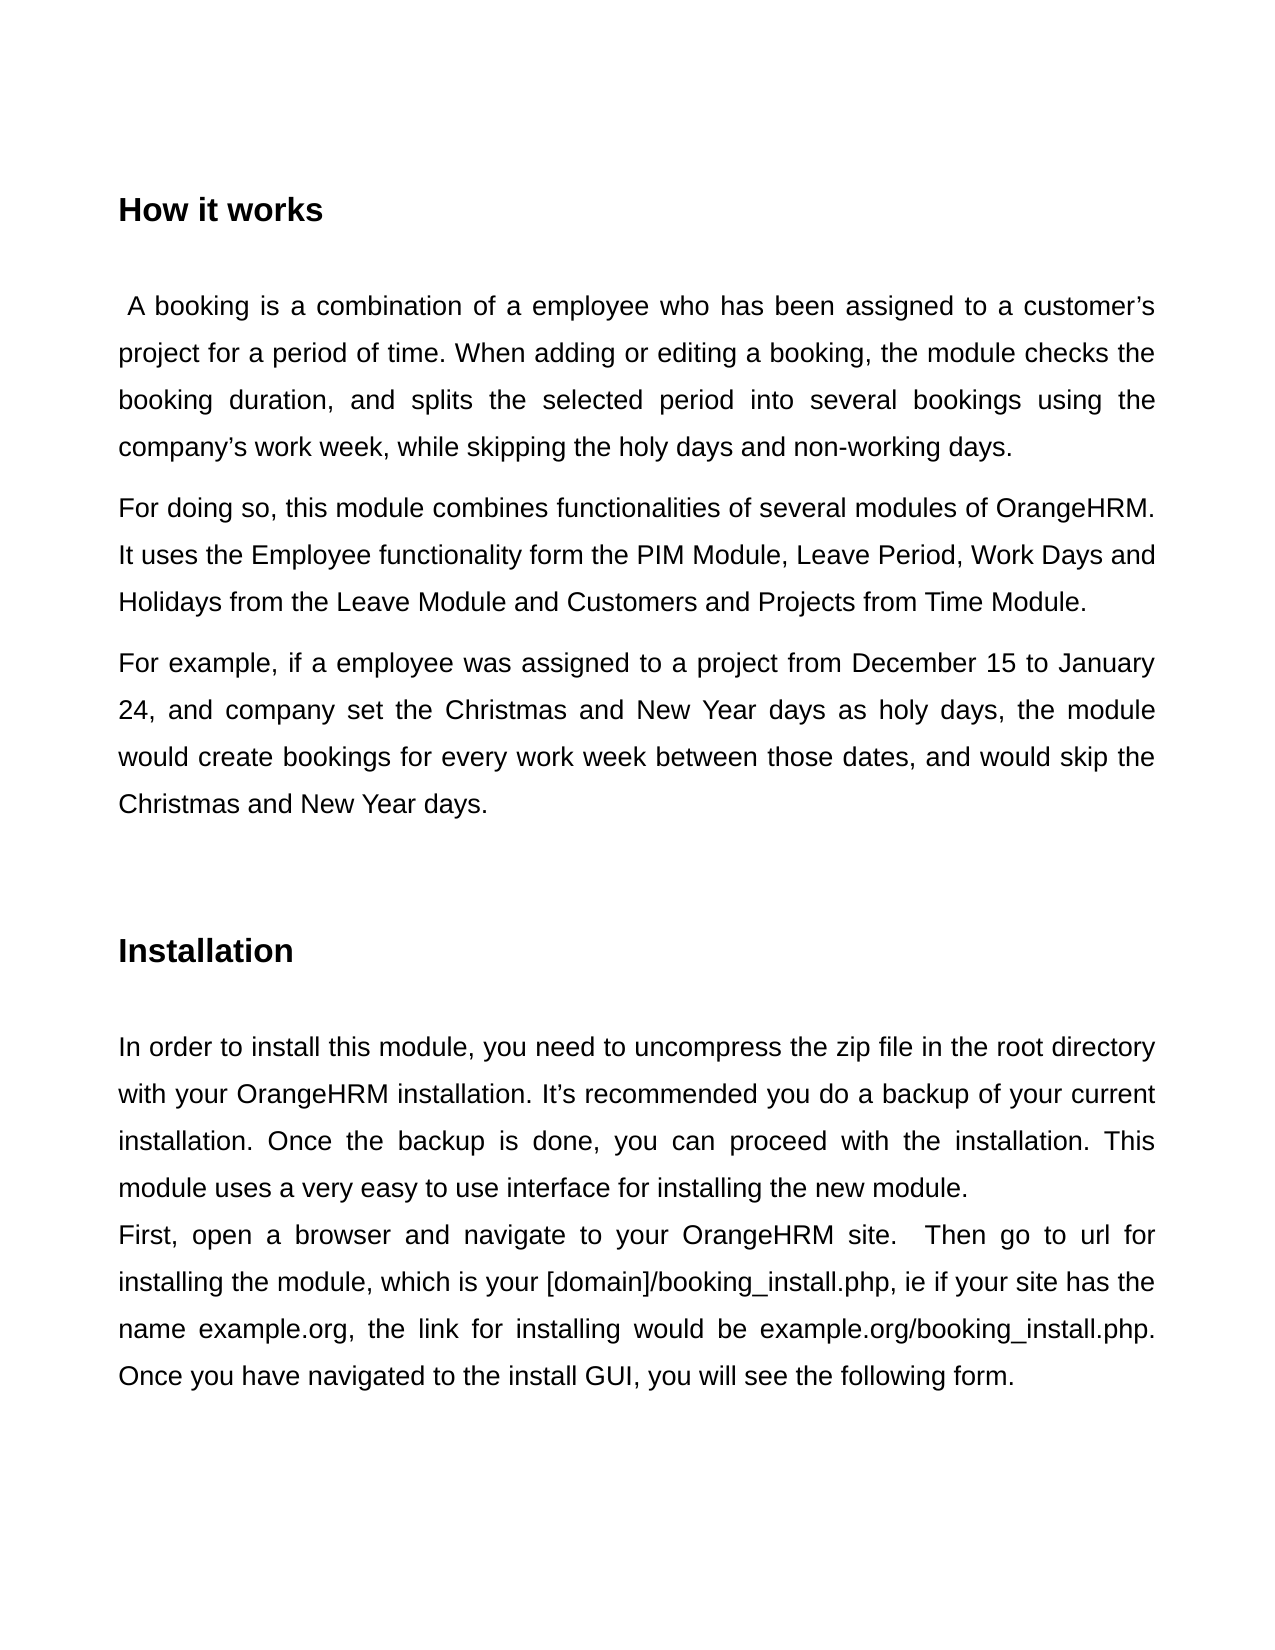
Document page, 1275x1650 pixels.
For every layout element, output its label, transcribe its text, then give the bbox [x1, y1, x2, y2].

subtitle How it works [118, 190, 1157, 228]
text A booking is a combination of a employee who has been assigned to a customer’s project for a period of time. When adding or editing a booking, the module checks the booking duration, and splits the selected period into several bookings using the company’s work week, while skipping the holy days and non-working days. [118, 290, 1157, 462]
text For doing so, this module combines functionalities of several modules of OrangeHRM. It uses the Employee functionality form the PIM Module, Leave Period, Work Days and Holidays from the Leave Module and Customers and Projects from Time Module. [118, 492, 1157, 617]
text For example, if a employee was assigned to a project from December 15 to January 24, and company set the Christmas and New Year days as holy days, the module would create bookings for every work week between those dates, and would skip the Christmas and New Year days. [118, 647, 1157, 819]
text In order to install this module, you need to uncompress the zip file in the root directory with your OrangeHRM installation. It’s recommended you do a backup of your current installation. Once the backup is done, you can proceed with the installation. This module uses a very easy to use interface for installing the new module. [118, 1031, 1157, 1203]
subtitle Installation [118, 931, 1157, 970]
text First, open a browser and navigate to your OrangeHRM site. Then go to url for installing the module, which is your [domain]/booking_install.php, ie if your site has the name example.org, the link for installing would be example.org/booking_install.php. Once you have navigated to the install GUI, you will see the following form. [118, 1219, 1157, 1391]
